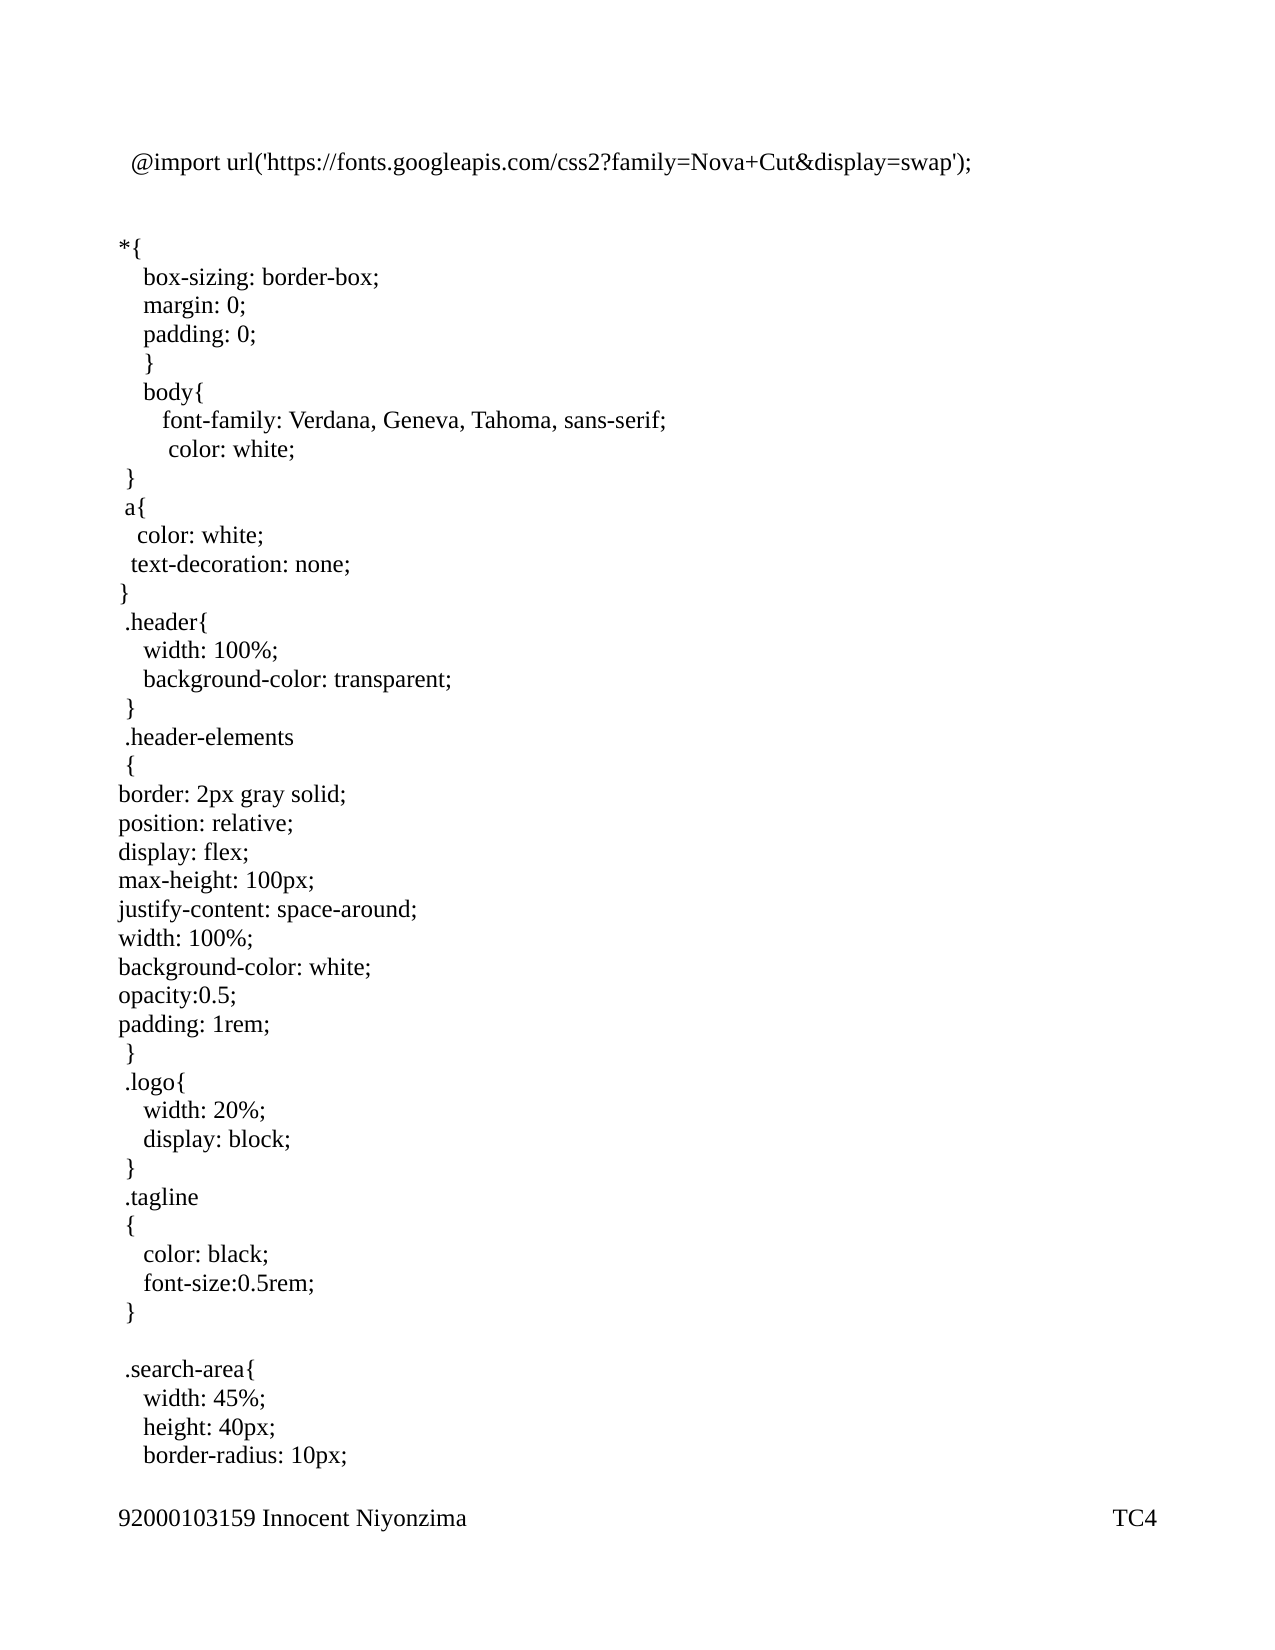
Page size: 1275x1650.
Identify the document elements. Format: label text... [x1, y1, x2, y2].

text { [118, 751, 1157, 779]
text height: 40px; [118, 1412, 1157, 1441]
text a{ [118, 492, 1157, 521]
text @import url('https://fonts.googleapis.com/css2?family=Nova+Cut&display=swap'); [118, 147, 1157, 176]
text } [118, 578, 1157, 607]
text box-sizing: border-box; [118, 262, 1157, 291]
text *{ [118, 233, 1157, 262]
text border-radius: 10px; [118, 1441, 1157, 1469]
text font-family: Verdana, Geneva, Tahoma, sans-serif; [118, 406, 1157, 434]
text .header-elements [118, 722, 1157, 751]
text display: block; [118, 1124, 1157, 1153]
text text-decoration: none; [118, 549, 1157, 578]
text width: 100%; [118, 923, 1157, 952]
text .logo{ [118, 1067, 1157, 1096]
text display: flex; [118, 837, 1157, 866]
text } [118, 1153, 1157, 1182]
text padding: 1rem; [118, 1009, 1157, 1038]
text } [118, 1038, 1157, 1067]
text color: white; [118, 434, 1157, 463]
text color: black; [118, 1239, 1157, 1268]
text body{ [118, 377, 1157, 406]
text max-height: 100px; [118, 866, 1157, 894]
text width: 45%; [118, 1383, 1157, 1412]
text } [118, 463, 1157, 492]
text } [118, 1297, 1157, 1326]
text .header{ [118, 607, 1157, 636]
text padding: 0; [118, 319, 1157, 348]
text position: relative; [118, 808, 1157, 837]
text } [118, 693, 1157, 722]
text color: white; [118, 521, 1157, 549]
text background-color: white; [118, 952, 1157, 981]
text justify-content: space-around; [118, 894, 1157, 923]
text } [118, 348, 1157, 377]
text .search-area{ [118, 1354, 1157, 1383]
text border: 2px gray solid; [118, 779, 1157, 808]
text margin: 0; [118, 291, 1157, 319]
text width: 100%; [118, 636, 1157, 664]
text width: 20%; [118, 1096, 1157, 1124]
text .tagline [118, 1182, 1157, 1211]
text opacity:0.5; [118, 981, 1157, 1009]
text background-color: transparent; [118, 664, 1157, 693]
text { [118, 1211, 1157, 1239]
text font-size:0.5rem; [118, 1268, 1157, 1297]
